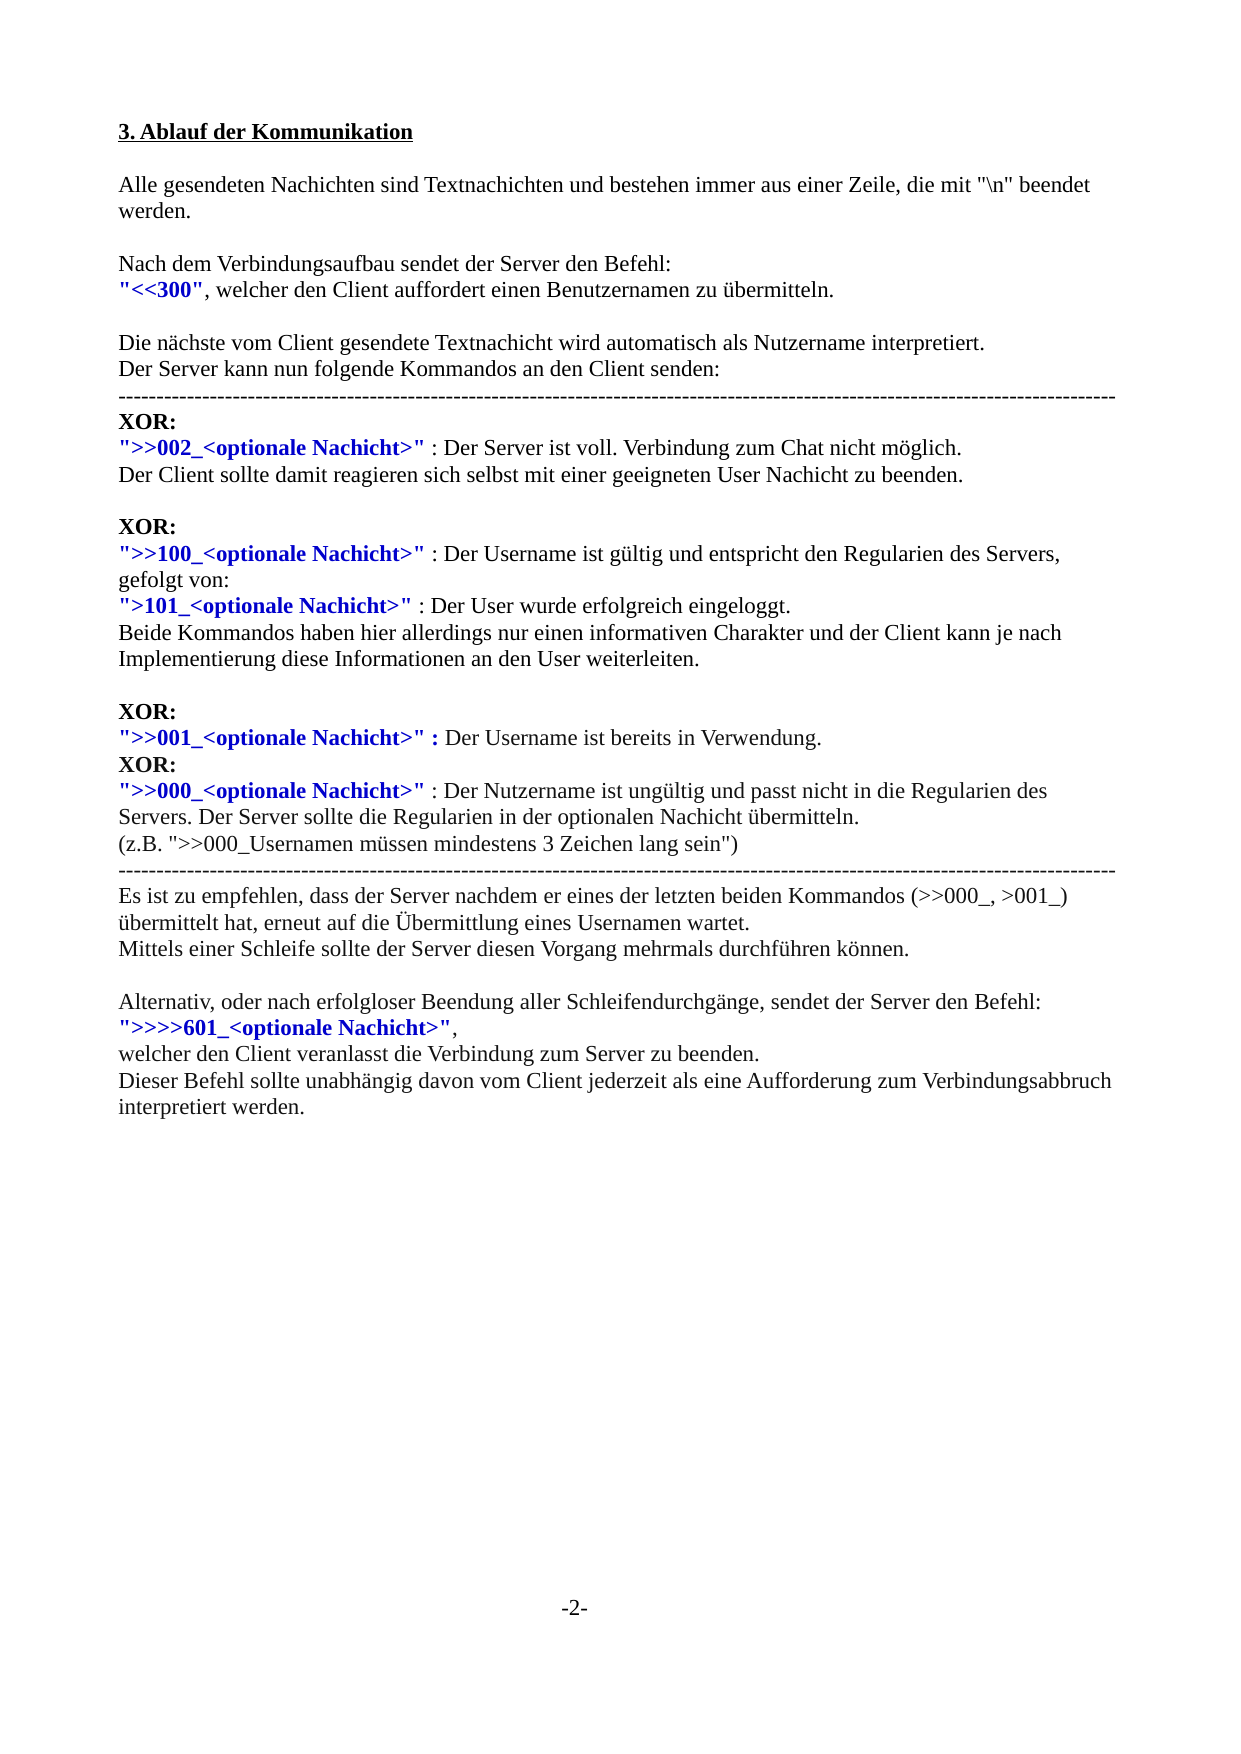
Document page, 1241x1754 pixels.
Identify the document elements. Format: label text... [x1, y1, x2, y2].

text ">>100_<optionale Nachicht>" : Der Username ist gültig und entspricht den Regularien des Servers, gefolgt von: [118, 540, 1122, 592]
text ----------------------------------------------------------------------------------------------------------------------------------- [118, 382, 1122, 408]
text ">>001_<optionale Nachicht>" : Der Username ist bereits in Verwendung. [118, 724, 1122, 751]
text ----------------------------------------------------------------------------------------------------------------------------------- [118, 856, 1122, 882]
text ">>000_<optionale Nachicht>" : Der Nutzername ist ungültig und passt nicht in die Regularien des Servers. Der Server sollte die Regularien in der optionalen Nachicht übermitteln. [118, 777, 1122, 830]
text XOR: [118, 698, 1122, 724]
text Der Client sollte damit reagieren sich selbst mit einer geeigneten User Nachicht zu beenden. [118, 461, 1122, 487]
text -2- [118, 1594, 1122, 1620]
text ">>002_<optionale Nachicht>" : Der Server ist voll. Verbindung zum Chat nicht möglich. [118, 434, 1122, 461]
text XOR: [118, 408, 1122, 434]
text Alternativ, oder nach erfolgloser Beendung aller Schleifendurchgänge, sendet der Server den Befehl: [118, 988, 1122, 1014]
text ">>>>601_<optionale Nachicht>", [118, 1014, 1122, 1041]
text Es ist zu empfehlen, dass der Server nachdem er eines der letzten beiden Kommandos (>>000_, >001_) übermittelt hat, erneut auf die Übermittlung eines Usernamen wartet. [118, 882, 1122, 935]
text interpretiert werden. [118, 1093, 1122, 1119]
text "<<300", welcher den Client auffordert einen Benutzernamen zu übermitteln. [118, 276, 1122, 303]
text Der Server kann nun folgende Kommandos an den Client senden: [118, 355, 1122, 382]
text 3. Ablauf der Kommunikation [118, 118, 1122, 144]
text XOR: [118, 513, 1122, 540]
text Alle gesendeten Nachichten sind Textnachichten und bestehen immer aus einer Zeile, die mit "\n" beendet werden. [118, 171, 1122, 223]
text Die nächste vom Client gesendete Textnachicht wird automatisch als Nutzername interpretiert. [118, 329, 1122, 355]
text ">101_<optionale Nachicht>" : Der User wurde erfolgreich eingeloggt. [118, 592, 1122, 619]
text Mittels einer Schleife sollte der Server diesen Vorgang mehrmals durchführen können. [118, 935, 1122, 961]
text XOR: [118, 751, 1122, 777]
text (z.B. ">>000_Usernamen müssen mindestens 3 Zeichen lang sein") [118, 830, 1122, 856]
text welcher den Client veranlasst die Verbindung zum Server zu beenden. [118, 1041, 1122, 1067]
text Beide Kommandos haben hier allerdings nur einen informativen Charakter und der Client kann je nach Implementierung diese Informationen an den User weiterleiten. [118, 619, 1122, 672]
text Dieser Befehl sollte unabhängig davon vom Client jederzeit als eine Aufforderung zum Verbindungsabbruch [118, 1067, 1122, 1093]
text Nach dem Verbindungsaufbau sendet der Server den Befehl: [118, 250, 1122, 276]
